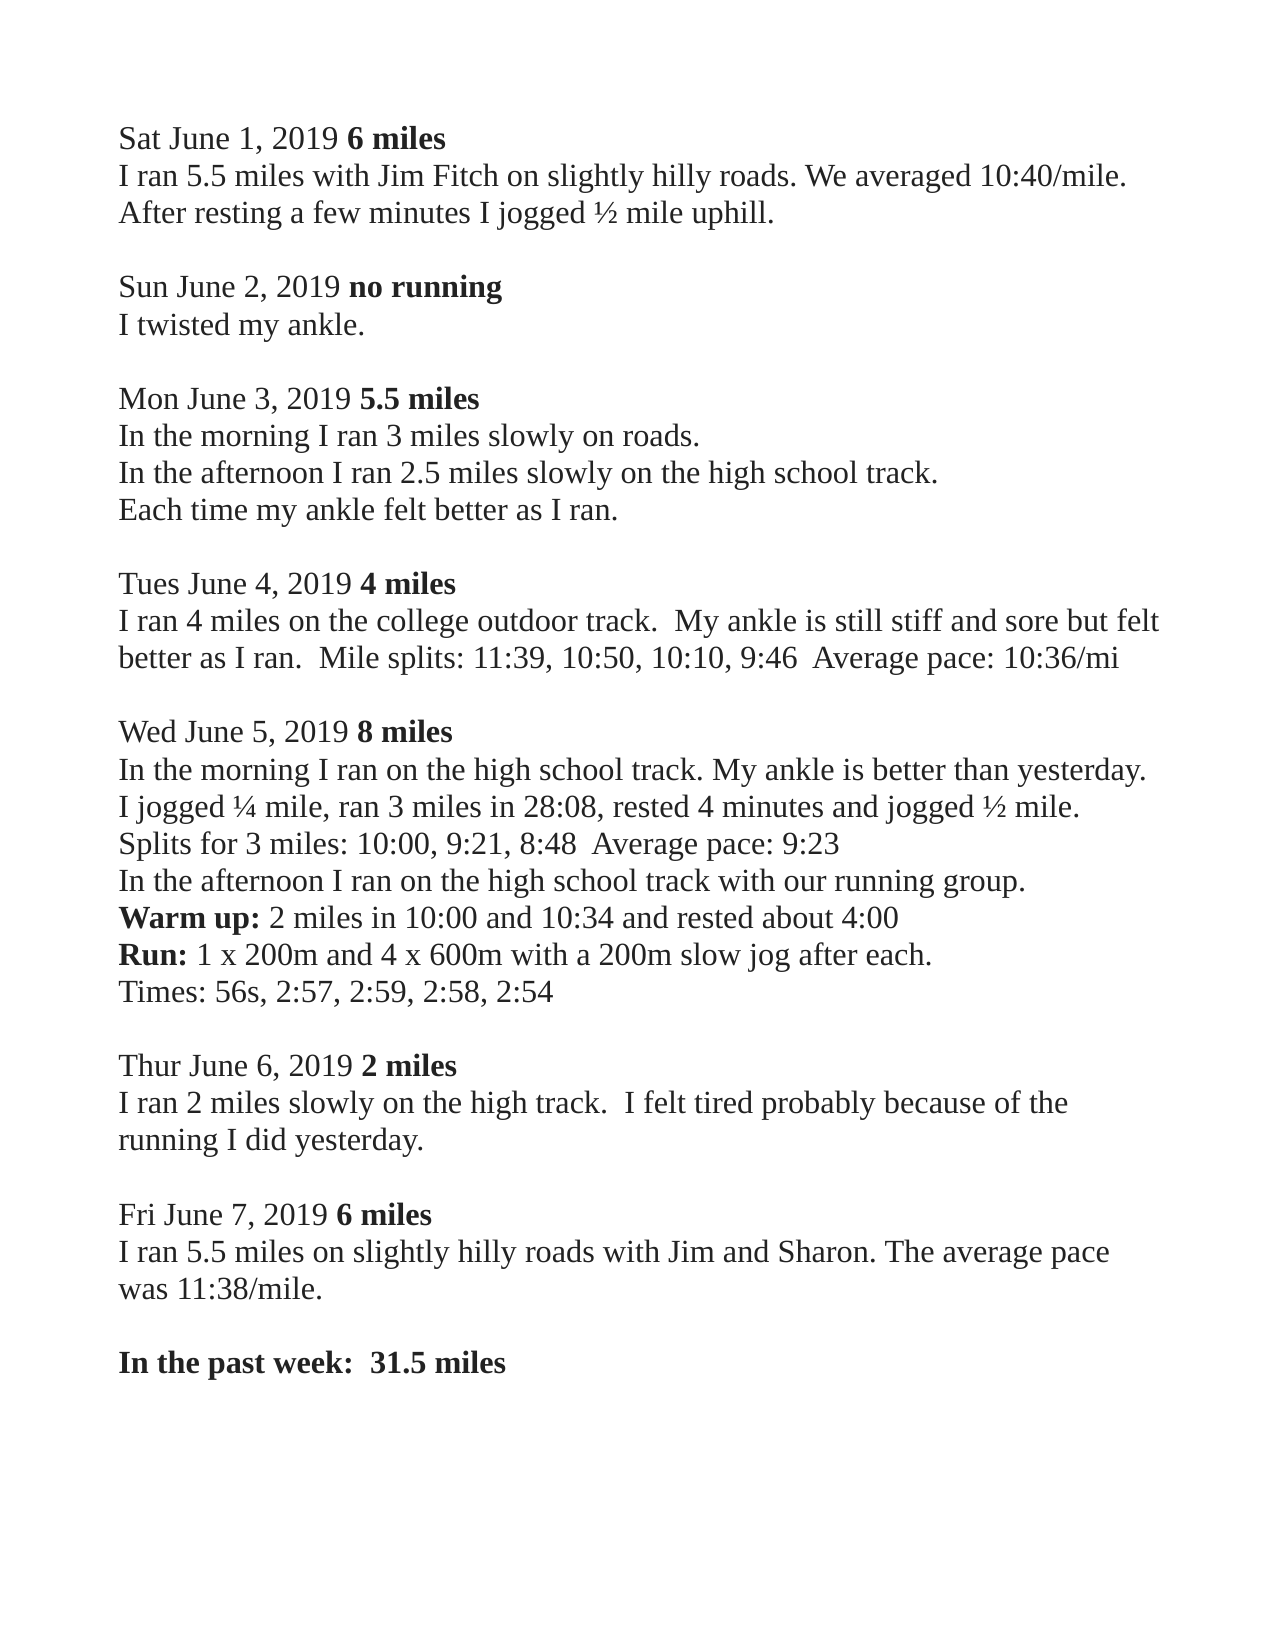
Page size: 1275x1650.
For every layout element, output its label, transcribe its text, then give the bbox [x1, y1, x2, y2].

text I ran 5.5 miles on slightly hilly roads with Jim and Sharon. The average pace was 11:38/mile. [118, 1232, 1161, 1306]
text In the past week: 31.5 miles [118, 1343, 1161, 1380]
text In the morning I ran 3 miles slowly on roads. [118, 416, 1161, 453]
text I ran 2 miles slowly on the high track. I felt tired probably because of the running I did yesterday. [118, 1083, 1161, 1158]
text In the afternoon I ran 2.5 miles slowly on the high school track. [118, 453, 1161, 490]
text Sun June 2, 2019 no running [118, 268, 1161, 305]
text Tues June 4, 2019 4 miles [118, 564, 1161, 601]
text Thur June 6, 2019 2 miles [118, 1046, 1161, 1083]
text Warm up: 2 miles in 10:00 and 10:34 and rested about 4:00 [118, 898, 1161, 935]
text I twisted my ankle. [118, 305, 1161, 342]
text After resting a few minutes I jogged ½ mile uphill. [118, 193, 1161, 231]
text I ran 4 miles on the college outdoor track. My ankle is still stiff and sore but felt better as I ran. Mile splits: 11:39, 10:50, 10:10, 9:46 Average pace: 10:36/mi [118, 601, 1161, 676]
text Sat June 1, 2019 6 miles [118, 118, 1161, 156]
text Run: 1 x 200m and 4 x 600m with a 200m slow jog after each. [118, 935, 1161, 972]
text Fri June 7, 2019 6 miles [118, 1195, 1161, 1232]
text I jogged ¼ mile, ran 3 miles in 28:08, rested 4 minutes and jogged ½ mile. [118, 787, 1161, 824]
text Wed June 5, 2019 8 miles [118, 713, 1161, 750]
text Each time my ankle felt better as I ran. [118, 490, 1161, 527]
text In the afternoon I ran on the high school track with our running group. [118, 861, 1161, 898]
text Mon June 3, 2019 5.5 miles [118, 379, 1161, 416]
text Times: 56s, 2:57, 2:59, 2:58, 2:54 [118, 972, 1161, 1009]
text Splits for 3 miles: 10:00, 9:21, 8:48 Average pace: 9:23 [118, 824, 1161, 861]
text In the morning I ran on the high school track. My ankle is better than yesterday. [118, 750, 1161, 787]
text I ran 5.5 miles with Jim Fitch on slightly hilly roads. We averaged 10:40/mile. [118, 156, 1161, 193]
